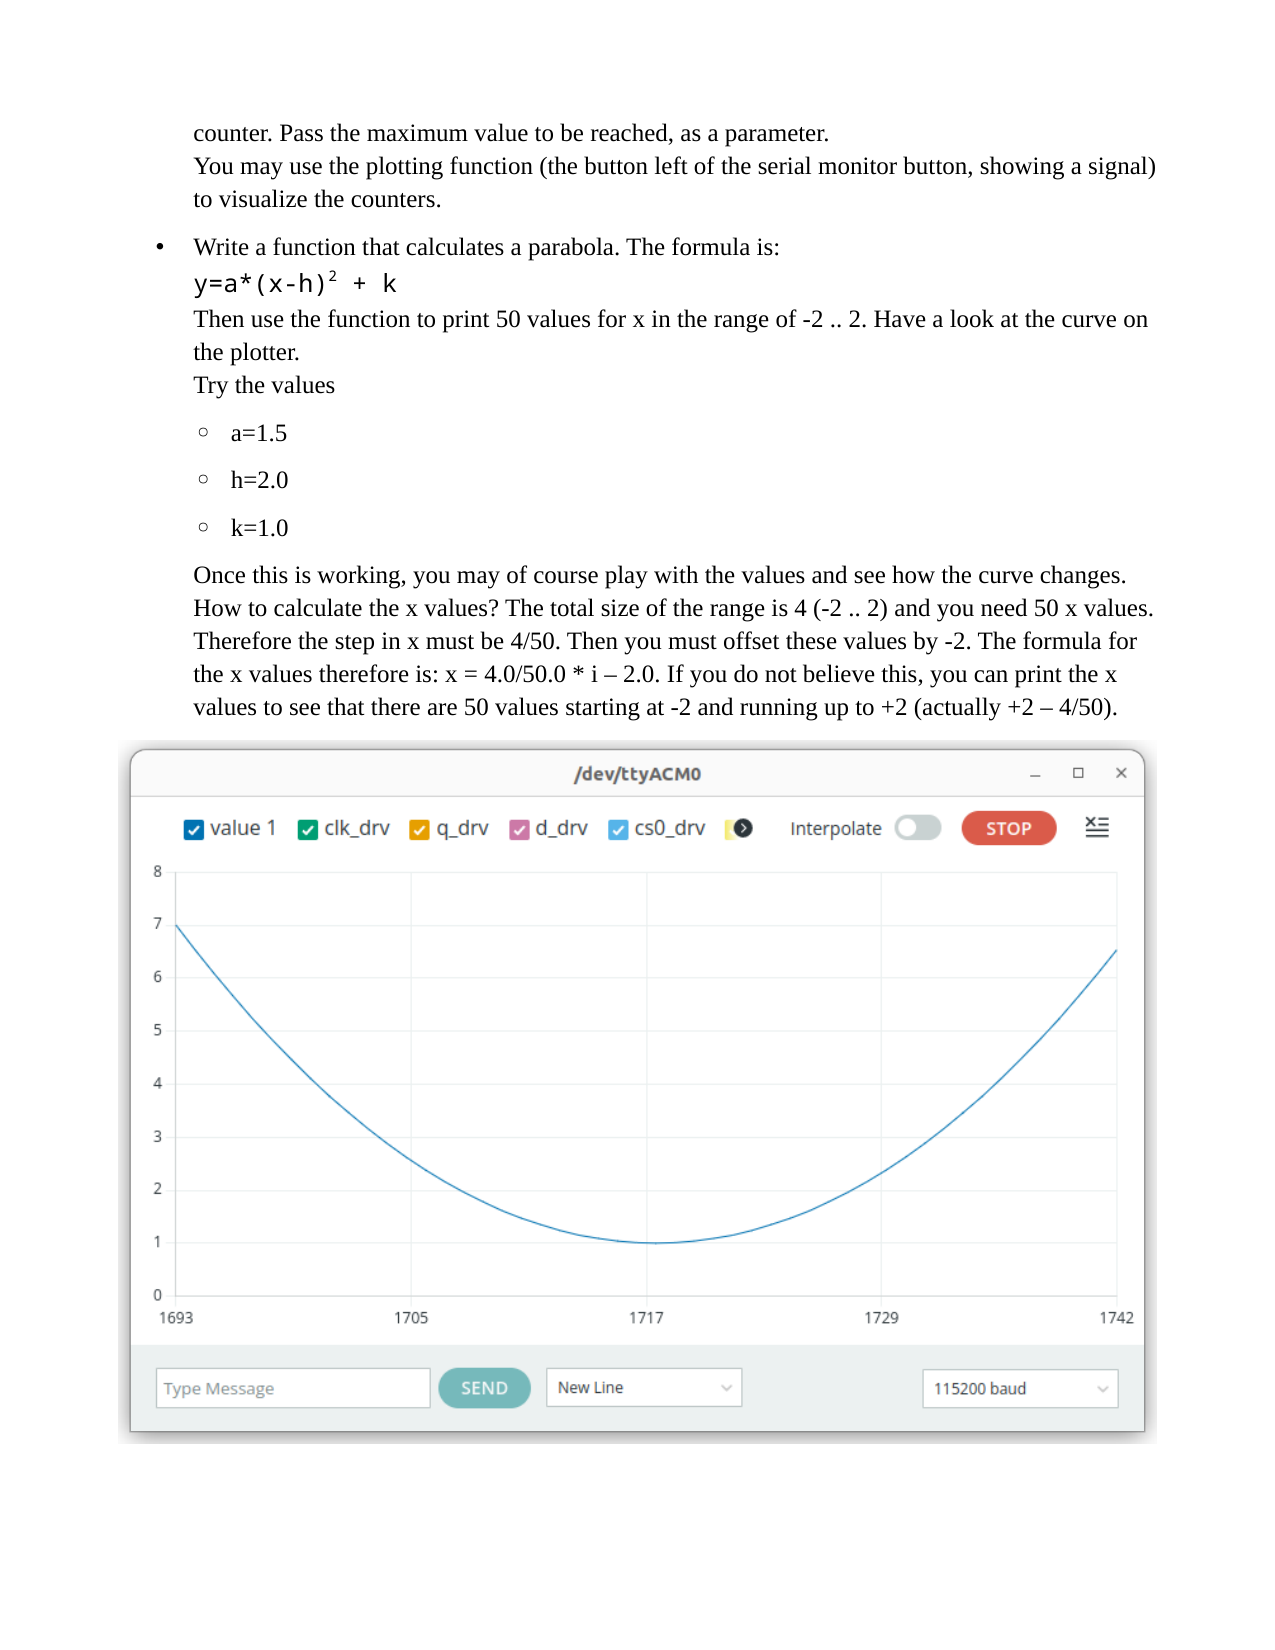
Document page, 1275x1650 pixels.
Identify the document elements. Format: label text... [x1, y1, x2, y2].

list Once this is working, you may of course play with the values and see how the curve changes. How to calculate the x values? The total size of the range is 4 (-2 .. 2) and you need 50 x values. Therefore the step in x must be 4/50. Then you must offset these values by -2. The formula for the x values therefore is: x = 4.0/50.0 * i – 2.0. If you do not believe this, you can print the x values to see that there are 50 values starting at -2 and running up to +2 (actually +2 – 4/50). [156, 560, 1157, 721]
list k=1.0 [193, 513, 1157, 542]
picture [118, 740, 1157, 1444]
list h=2.0 [193, 465, 1157, 494]
list counter. Pass the maximum value to be reached, as a parameter. You may use the plotting function (the button left of the serial monitor button, showing a signal) to visualize the counters. [156, 118, 1157, 213]
list a=1.5 [193, 418, 1157, 446]
list Write a function that calculates a parabola. The formula is: y=a*(x-h)2 + k Then use the function to print 50 values for x in the range of -2 .. 2. Have a look at the curve on the plotter. Try the values [156, 232, 1157, 399]
